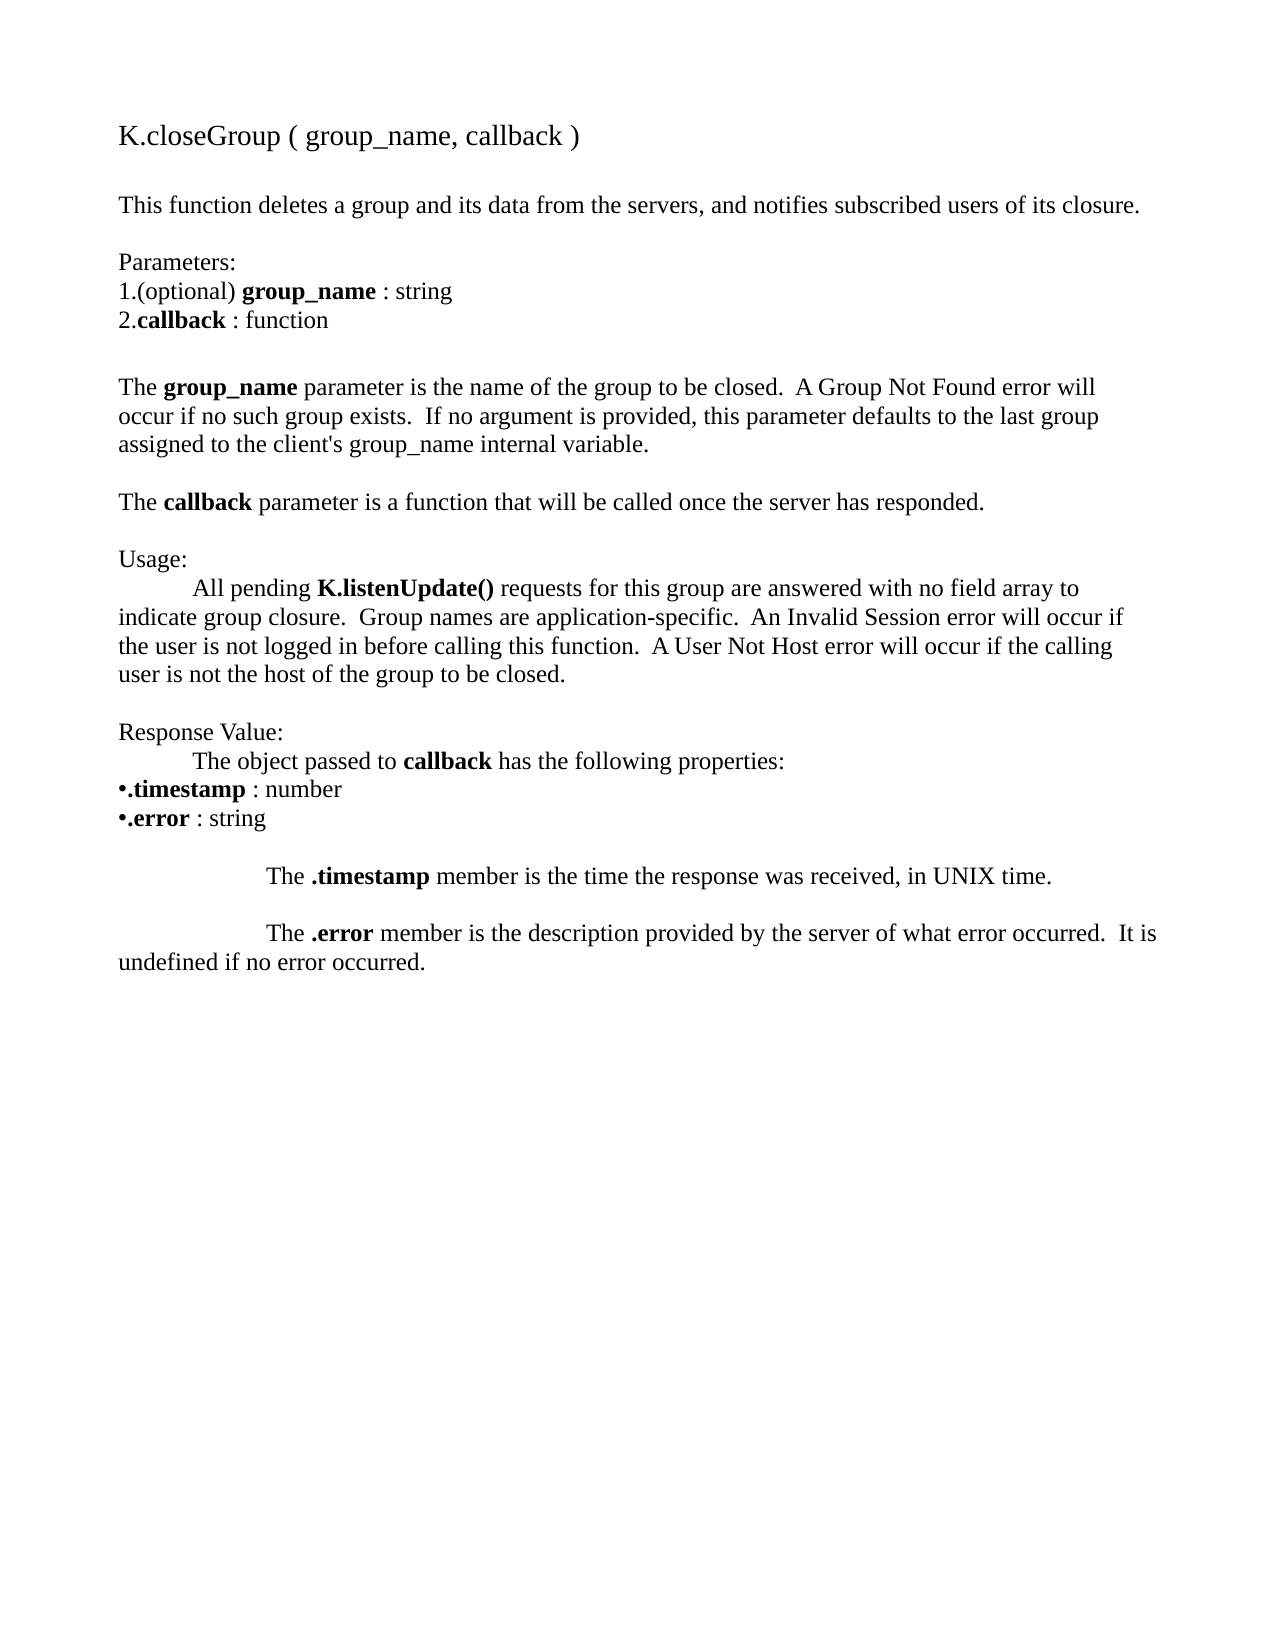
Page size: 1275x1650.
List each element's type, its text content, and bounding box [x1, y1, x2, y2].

text The .error member is the description provided by the server of what error occurred. It is undefined if no error occurred. [118, 918, 1157, 976]
list (optional) group_name : string [118, 276, 1157, 305]
text The object passed to callback has the following properties: [118, 746, 1157, 774]
list callback : function [118, 305, 1157, 334]
list .timestamp : number [118, 774, 1157, 803]
text Parameters: [118, 247, 1157, 276]
text Usage: [118, 544, 1157, 573]
text All pending K.listenUpdate() requests for this group are answered with no field array to indicate group closure. Group names are application-specific. An Invalid Session error will occur if the user is not logged in before calling this function. A User Not Host error will occur if the calling user is not the host of the group to be closed. [118, 573, 1157, 688]
text The group_name parameter is the name of the group to be closed. A Group Not Found error will occur if no such group exists. If no argument is provided, this parameter defaults to the last group assigned to the client's group_name internal variable. [118, 372, 1157, 458]
text Response Value: [118, 717, 1157, 746]
text The .timestamp member is the time the response was received, in UNIX time. [118, 861, 1157, 889]
text This function deletes a group and its data from the servers, and notifies subscribed users of its closure. [118, 190, 1157, 219]
text K.closeGroup ( group_name, callback ) [118, 118, 1157, 152]
text The callback parameter is a function that will be called once the server has responded. [118, 487, 1157, 516]
list .error : string [118, 803, 1157, 832]
